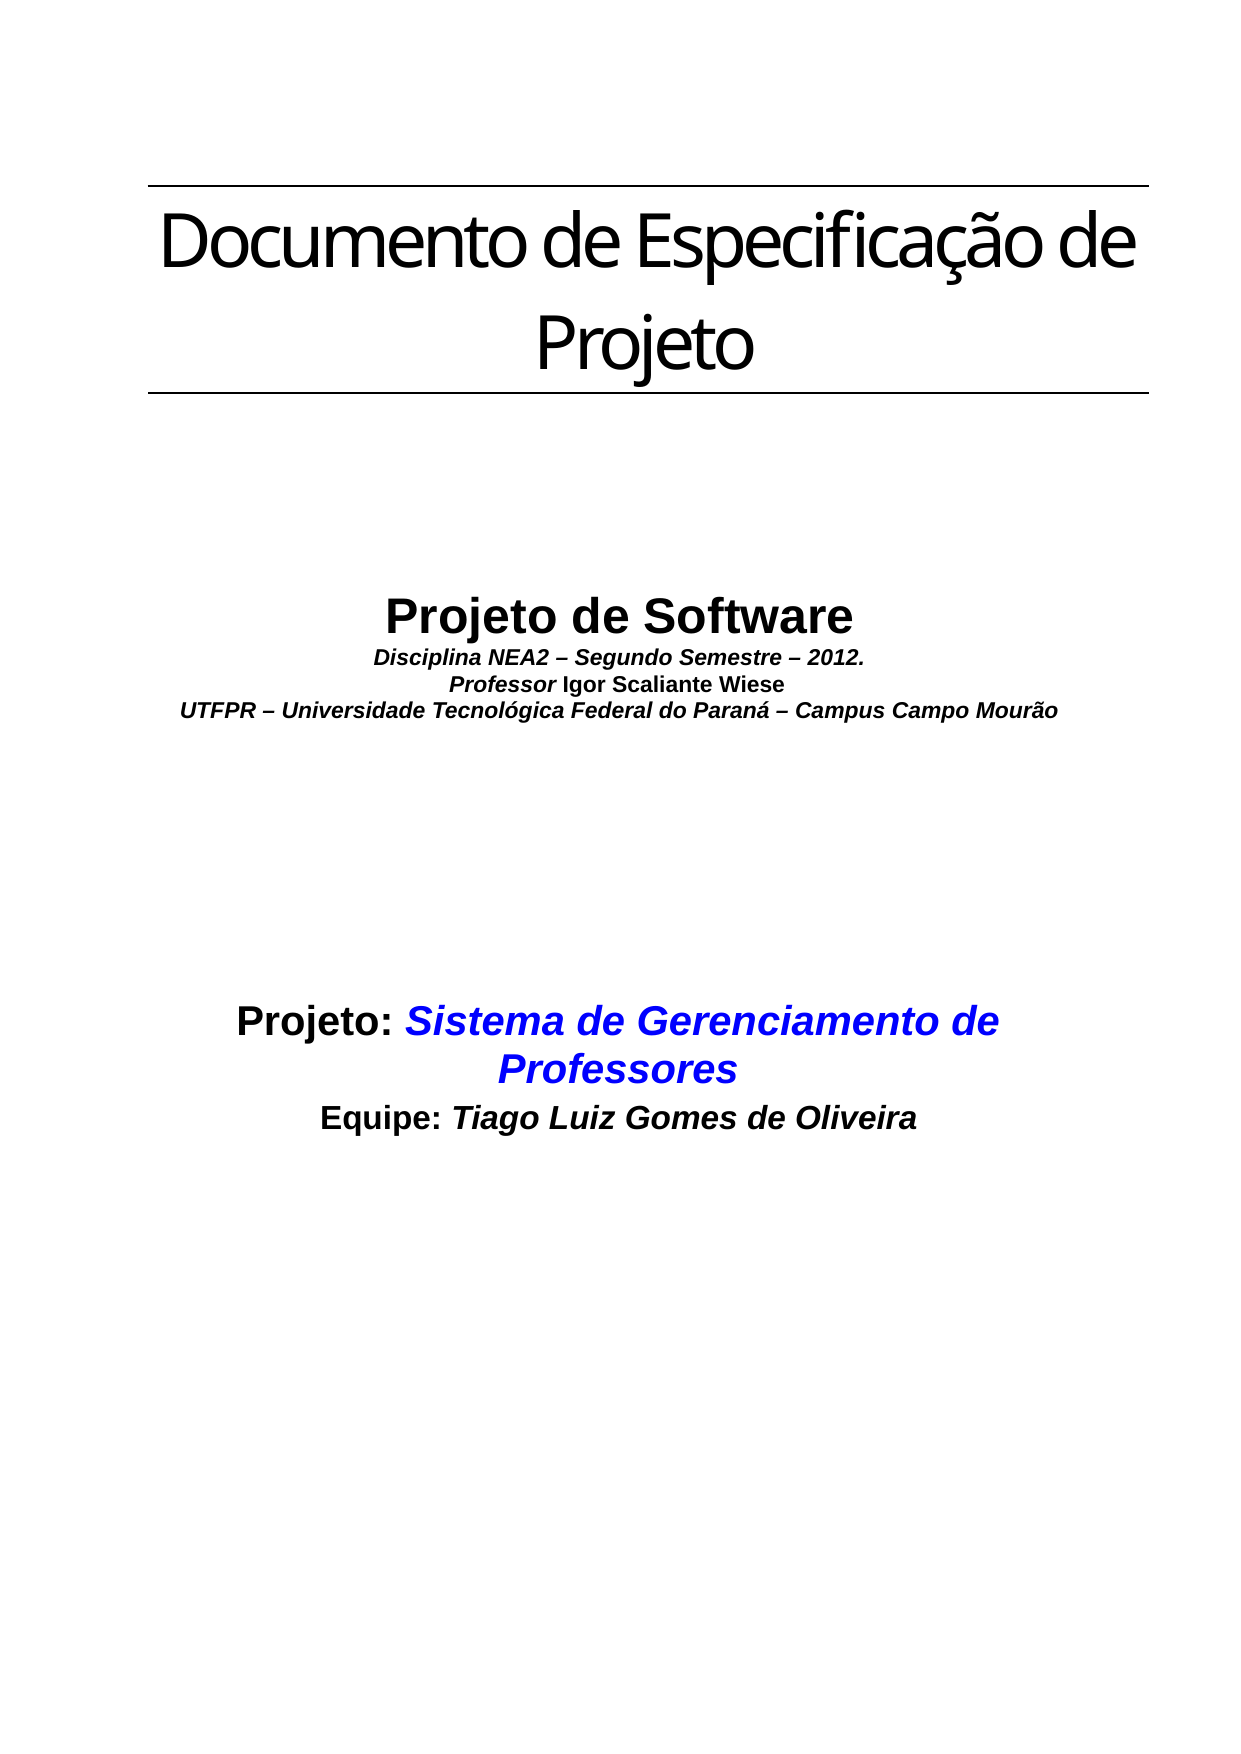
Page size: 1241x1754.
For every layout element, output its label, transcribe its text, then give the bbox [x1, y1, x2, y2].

text Projeto de Software [148, 587, 1092, 644]
title Documento de Especificação de Projeto [148, 187, 1149, 392]
text UTFPR – Universidade Tecnológica Federal do Paraná – Campus Campo Mourão [148, 697, 1092, 723]
text Disciplina NEA2 – Segundo Semestre – 2012. Professor Igor Scaliante Wiese [148, 644, 1092, 697]
text Projeto: Sistema de Gerenciamento de Professores [148, 996, 1092, 1092]
text Equipe: Tiago Luiz Gomes de Oliveira [148, 1098, 1092, 1137]
